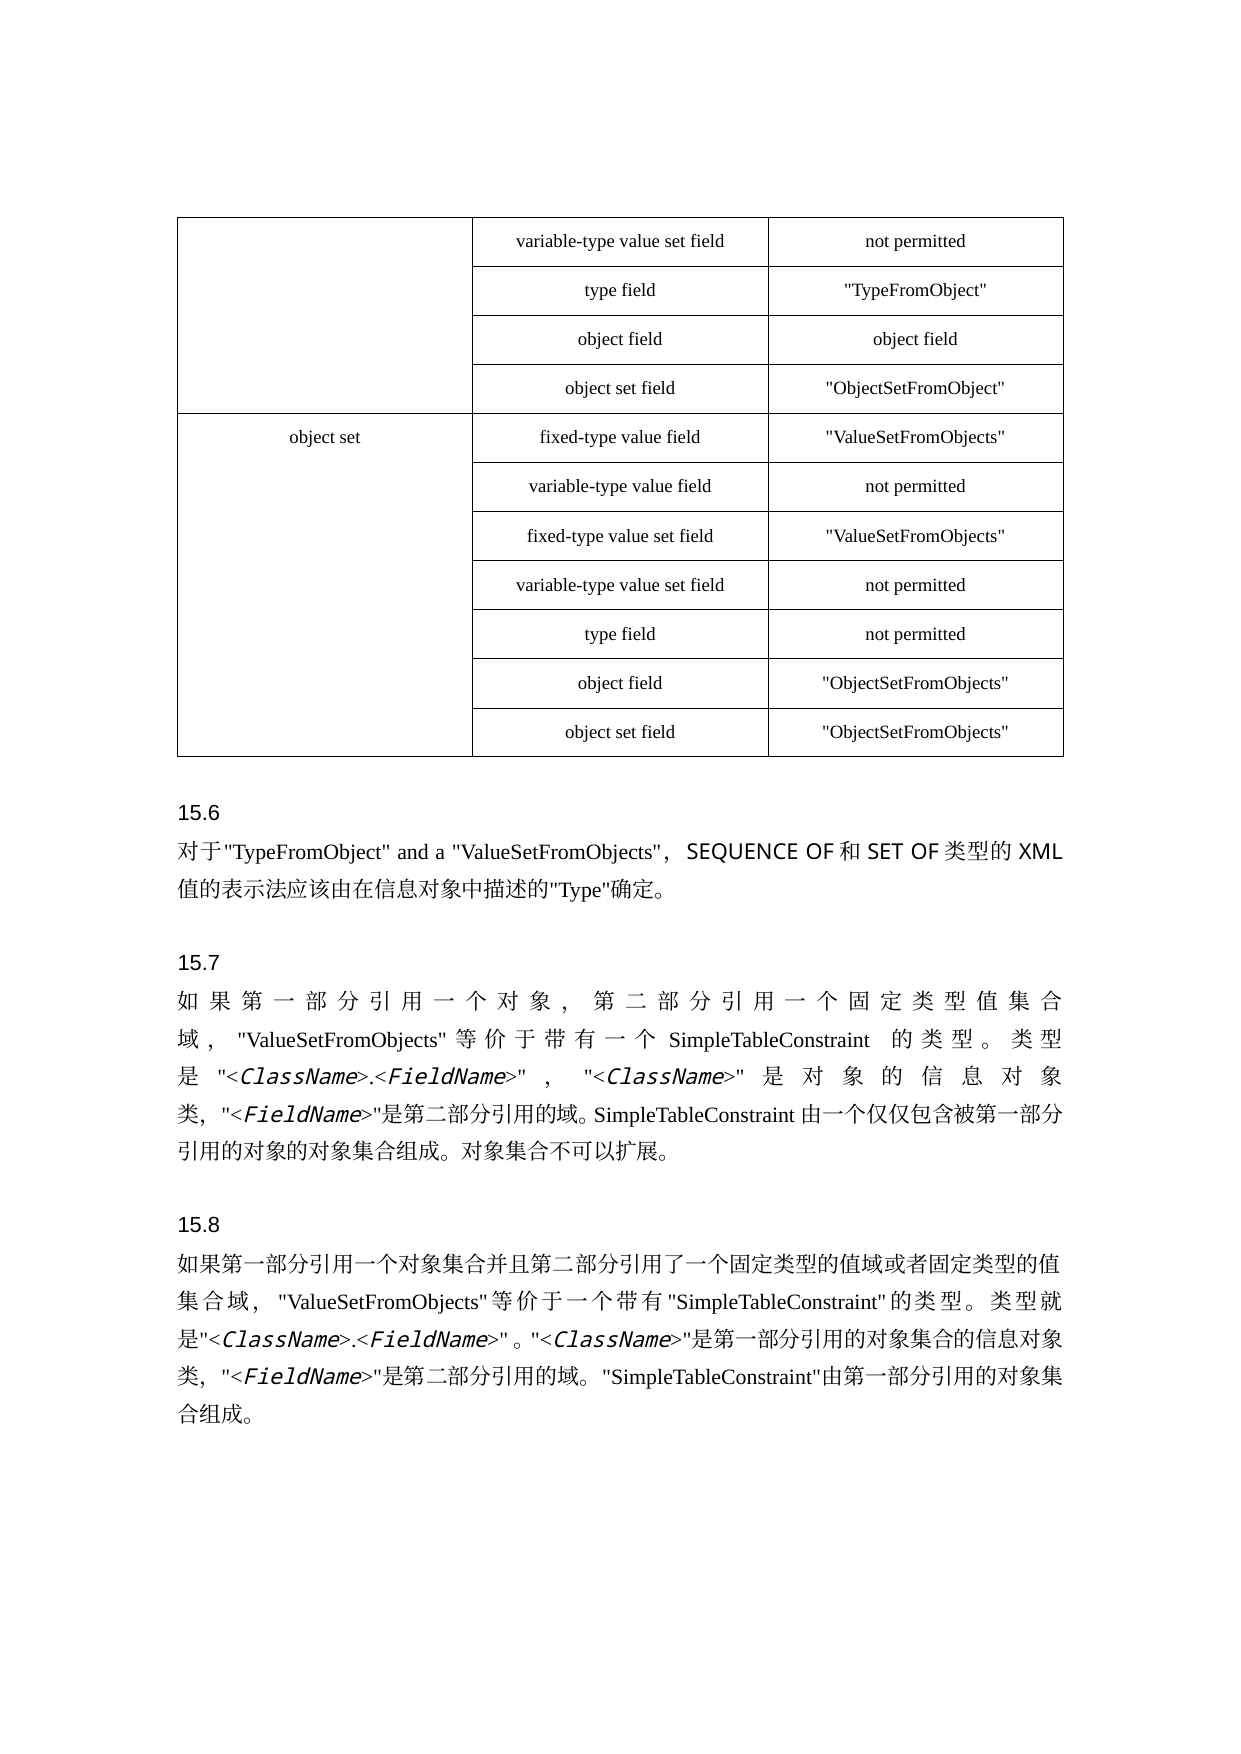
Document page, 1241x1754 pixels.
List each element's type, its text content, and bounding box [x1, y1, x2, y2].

table_cell fixed-type value field [473, 414, 768, 462]
table_cell object set [178, 414, 472, 756]
table_cell "ValueSetFromObjects" [769, 512, 1063, 560]
table_cell "ObjectSetFromObjects" [769, 659, 1063, 707]
text 如果第一部分引用一个对象，第二部分引用一个固定类型值集合域，"ValueSetFromObjects"等价于带有一个SimpleTableConstraint 的类型。类型是"<ClassName>.<FieldName>"，"<ClassName>"是对象的信息对象类，"<FieldName>"是第二部分引用的域。SimpleTableConstraint 由一个仅仅包含被第一部分引用的对象的对象集合组成。对象集合不可以扩展。 [177, 982, 1063, 1169]
table_cell [178, 218, 472, 413]
table_cell type field [473, 610, 768, 658]
table_cell object set field [473, 365, 768, 413]
table_cell variable-type value field [473, 463, 768, 511]
table_cell type field [473, 267, 768, 315]
subtitle 15.6 [177, 794, 1063, 832]
table_cell "TypeFromObject" [769, 267, 1063, 315]
subtitle 15.8 [177, 1207, 1063, 1244]
table_cell object field [473, 316, 768, 364]
table_cell fixed-type value set field [473, 512, 768, 560]
table_cell "ObjectSetFromObject" [769, 365, 1063, 413]
table_cell object field [473, 659, 768, 707]
text 对于"TypeFromObject" and a "ValueSetFromObjects"，SEQUENCE OF和SET OF类型的XML值的表示法应该由在信息对象中描述的"Type"确定。 [177, 832, 1063, 907]
table_cell object set field [473, 709, 768, 756]
table_cell not permitted [769, 463, 1063, 511]
table_cell variable-type value set field [473, 561, 768, 609]
table_cell variable-type value set field [473, 218, 768, 266]
table_cell not permitted [769, 218, 1063, 266]
table_cell not permitted [769, 610, 1063, 658]
subtitle 15.7 [177, 944, 1063, 982]
table_cell "ValueSetFromObjects" [769, 414, 1063, 462]
table_cell not permitted [769, 561, 1063, 609]
text 如果第一部分引用一个对象集合并且第二部分引用了一个固定类型的值域或者固定类型的值集合域，"ValueSetFromObjects"等价于一个带有"SimpleTableConstraint"的类型。类型就是"<ClassName>.<FieldName>" 。"<ClassName>"是第一部分引用的对象集合的信息对象类，"<FieldName>"是第二部分引用的域。"SimpleTableConstraint"由第一部分引用的对象集合组成。 [177, 1244, 1063, 1432]
table_cell "ObjectSetFromObjects" [769, 709, 1063, 756]
table_cell object field [769, 316, 1063, 364]
